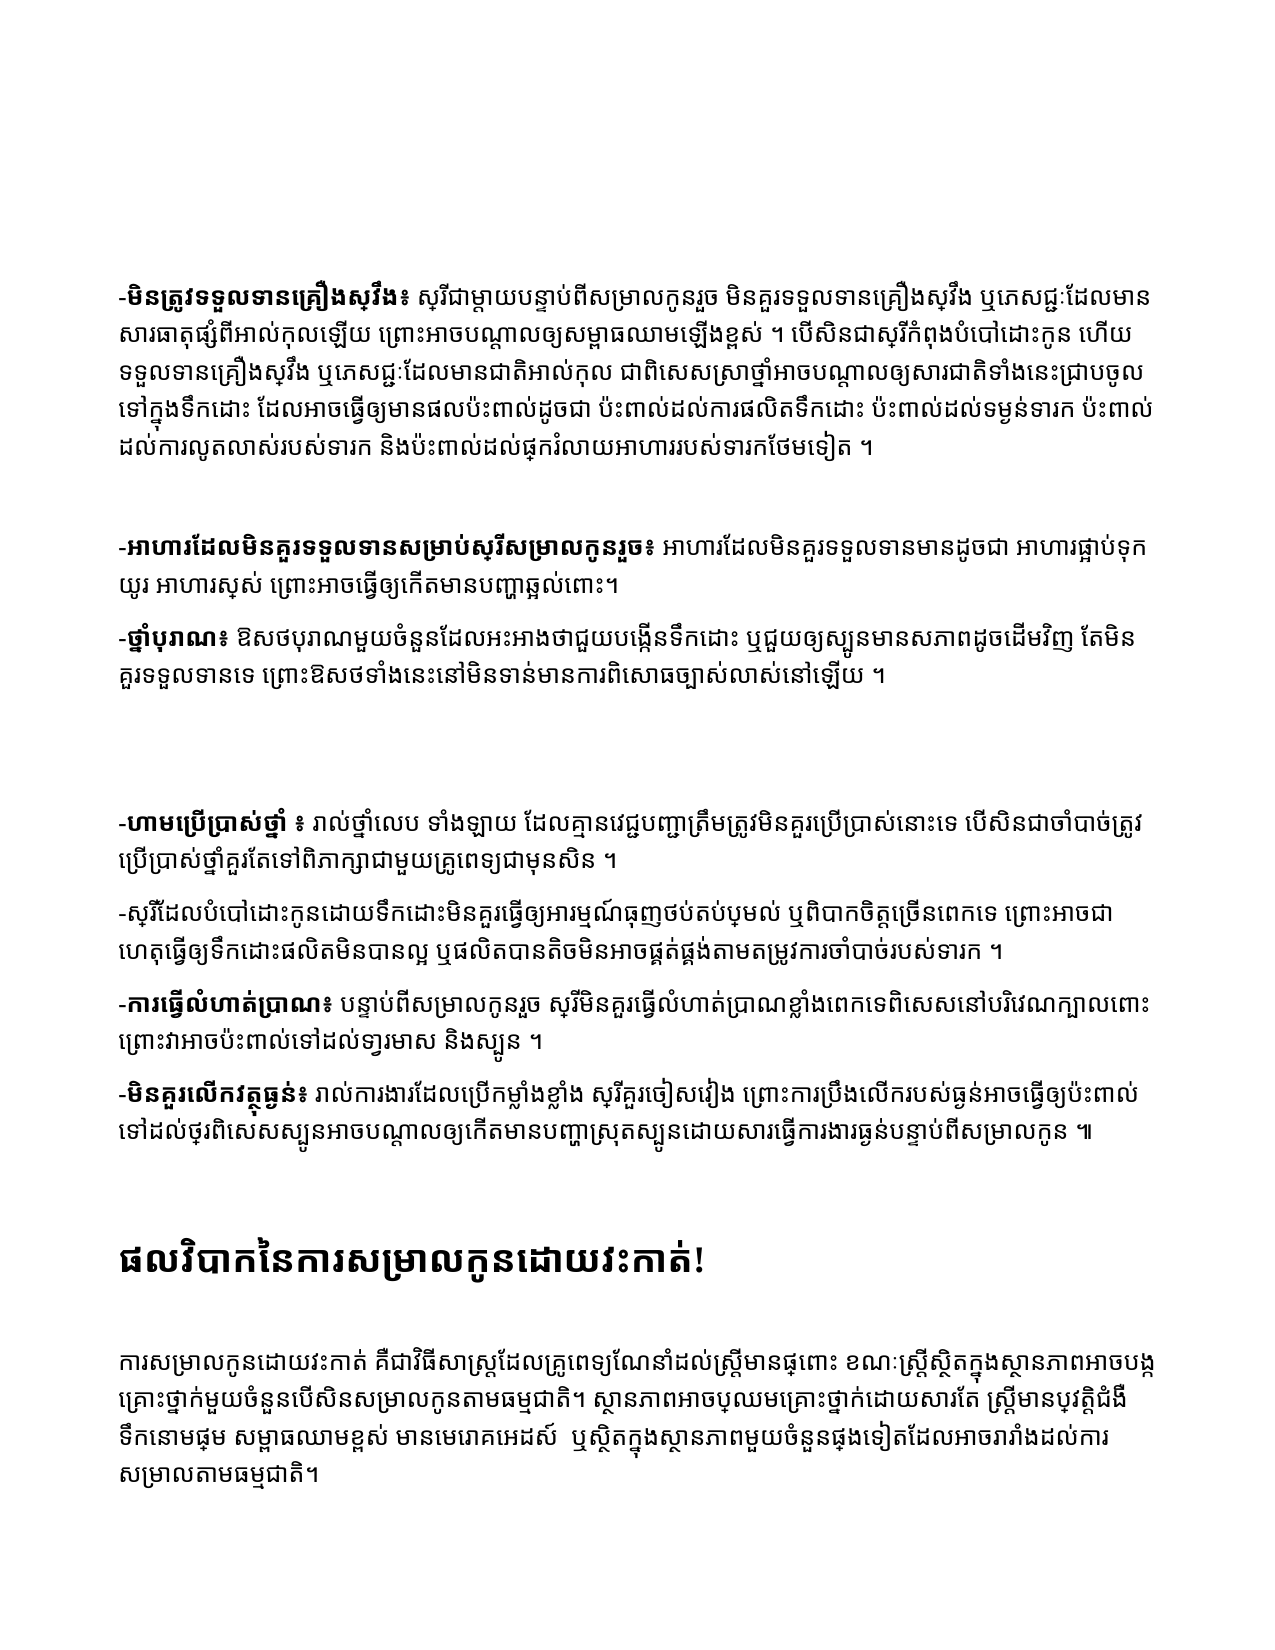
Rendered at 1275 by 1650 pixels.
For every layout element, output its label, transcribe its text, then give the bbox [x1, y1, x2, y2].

text -​ហាម​ប្រើប្រាស់​ថ្នាំ ៖ រាល់​ថ្នាំលេប ទាំងឡាយ ដែល​គ្មាន​វេជ្ជបញ្ជា​ត្រឹមត្រូវ​មិន​គួរ​ប្រើប្រាស់​នោះ​ទេ បើសិនជា​ចាំបាច់​ត្រូវ​ប្រើប្រាស់​ថ្នាំ​គួរតែ​ទៅ​ពិភាក្សា​ជាមួយ​គ្រូពេទ្យ​ជា​មុន​សិន ។ [118, 808, 1157, 879]
text -​ការ​ធ្វើ​លំ​ហាត់ប្រាណ​៖ បន្ទាប់​ពី​សម្រាលកូន​រួច ស្ត្រី​មិន​គួរ​ធ្វើ​លំ​ហាត់ប្រាណ​ខ្លាំង​ពេក​ទេ​ពិសេស​នៅ​បរិវេណ​ក្បាលពោះ ព្រោះ​វា​អាច​ប៉ះពាល់​ទៅ​ដល់​ទា្វ​រមាស និង​ស្បូន ។ [118, 989, 1157, 1060]
text -​ថ្នាំបុរាណ​៖ ឱសថ​បុរាណ​មួយ​ចំនួន​ដែល​អះអាង​ថា​ជួយ​បង្កើន​ទឹកដោះ ឬ​ជួយ​ឲ្យ​ស្បូន​មាន​សភាព​ដូច​ដើម​វិញ តែ​មិន​គួរ​ទទួលទាន​ទេ ព្រោះ​ឱសថ​ទាំងនេះ​នៅ​មិន​ទាន់​មានការ​ពិសោធ​ច្បាស់លាស់​នៅឡើយ ។ [118, 623, 1157, 693]
text -​ស្ត្រី​ដែល​បំបៅ​ដោះ​កូន​ដោយ​ទឹកដោះ​មិន​គួរ​ធ្វើ​ឲ្យ​អារម្មណ៍​ធុញថប់​តប់ប្រមល់ ឬ​ពិបាកចិត្ត​ច្រើន​ពេក​ទេ ព្រោះ​អាច​ជា​ហេតុ​ធ្វើ​ឲ្យ​ទឹកដោះ​ផលិត​មិន​បាន​ល្អ ឬ​ផលិត​បាន​តិច​មិន​អាច​ផ្គត់ផ្គង់​តាម​តម្រូវការ​ចាំបាច់​របស់​ទារក ។ [118, 898, 1157, 969]
text -​មិន​ត្រូវ​ទទួលទាន​គ្រឿង​ស្រវឹង​៖ ស្ត្រី​ជា​ម្តាយ​បន្ទាប់​ពី​សម្រាលកូន​រួច មិន​គួរ​ទទួលទាន​គ្រឿង​ស្រវឹង ឬ​ភេសជ្ជៈ​ដែល​មាន​សារធាតុ​ផ្សំ​ពី​អាល់កុល​ឡើយ ព្រោះ​អាច​បណ្តាល​ឲ្យ​សម្ពាធ​ឈាម​ឡើង​ខ្ពស់ ។ បើសិនជា​ស្ត្រី​កំពុង​បំបៅ​ដោះ​កូន ហើយ​ទទួលទាន​គ្រឿង​ស្រវឹង ឬ​ភេសជ្ជៈ​ដែល​មាន​ជាតិ​អាល់កុល ជា​ពិសេស​ស្រាថ្នាំ​អាច​បណ្តាល​​ឲ្យ​សារជាតិ​ទាំងនេះ​ជ្រាប​ចូល​ទៅ​ក្នុង​ទឹកដោះ ដែល​អាច​ធ្វើ​ឲ្យ​មាន​ផល​ប៉ះពាល់​ដូច​ជា ប៉ះពាល់​ដល់​ការ​ផលិត​ទឹកដោះ ប៉ះពាល់​ដល់​ទម្ងន់​ទារក ប៉ះពាល់​ដល់​ការ​លូតលាស់​របស់​ទារក និង​ប៉ះពាល់​ដល់​ផ្នែក​រំលាយ​អាហារ​របស់​ទារក​ថែម​ទៀត ។ [118, 282, 1157, 465]
text -​អាហារ​ដែល​មិន​គួរ​ទទួលទាន​សម្រាប់​ស្ត្រី​សម្រាលកូន​រួច​៖ អាហារ​ដែល​មិន​គួរ​ទទួលទាន​មាន​ដូច​ជា អាហារ​ផ្អាប់​ទុក​យូរ អាហារ​ស្រស់ ព្រោះ​អាច​ធ្វើ​ឲ្យ​កើត​មាន​បញ្ហា​ឆ្អល់ពោះ​។ [118, 532, 1157, 603]
text ការសម្រាលកូនដោយវះកាត់ គឺជាវិធីសាស្រ្តដែលគ្រូពេទ្យណែនាំដល់ស្រ្តីមានផ្ទៃពោះ ខណៈស្រ្តីស្ថិតក្នុងស្ថានភាពអាចបង្កគ្រោះថ្នាក់មួយចំនួ​នបើសិនសម្រាលកូនតាមធម្មជាតិ។ ស្ថានភាពអាចប្រឈមគ្រោះថ្នាក់ដោយសារតែ ស្រ្តីមានប្រវត្តិជំងឺទឹកនោមផ្អែម សម្ពាធឈាមខ្ពស់ មានមេរោគអេដស៍ ឬស្ថិតក្នុងស្ថានភាពមួយចំនួនផ្សេងទៀតដែលអាចរារាំងដល់ការសម្រាលតាមធម្មជាតិ។ [118, 1348, 1157, 1493]
subtitle ផលវិបាកនៃការសម្រាលកូនដោយវះកាត់! [118, 1238, 1157, 1288]
text -​មិន​គួរ​លើក​វត្ថុ​ធ្ងន់​៖ រាល់​ការងារ​ដែល​ប្រើ​កម្លាំង​ខ្លាំង ស្ត្រី​គួរ​ចៀសវៀង ព្រោះ​ការ​ប្រឹង​លើក​របស់​ធ្ងន់​អាច​ធ្វើ​ឲ្យ​ប៉ះពាល់​ទៅ​ដល់​ថ្នេរ​ពិសេស​ស្បូន​អាច​បណ្តាល​ឲ្យ​កើត​មាន​បញ្ហា​ស្រុត​ស្បូន​ដោយសារ​ធ្វើ​ការងារ​ធ្ងន់​បន្ទាប់​ពី​សម្រាលកូន ៕ [118, 1079, 1157, 1150]
